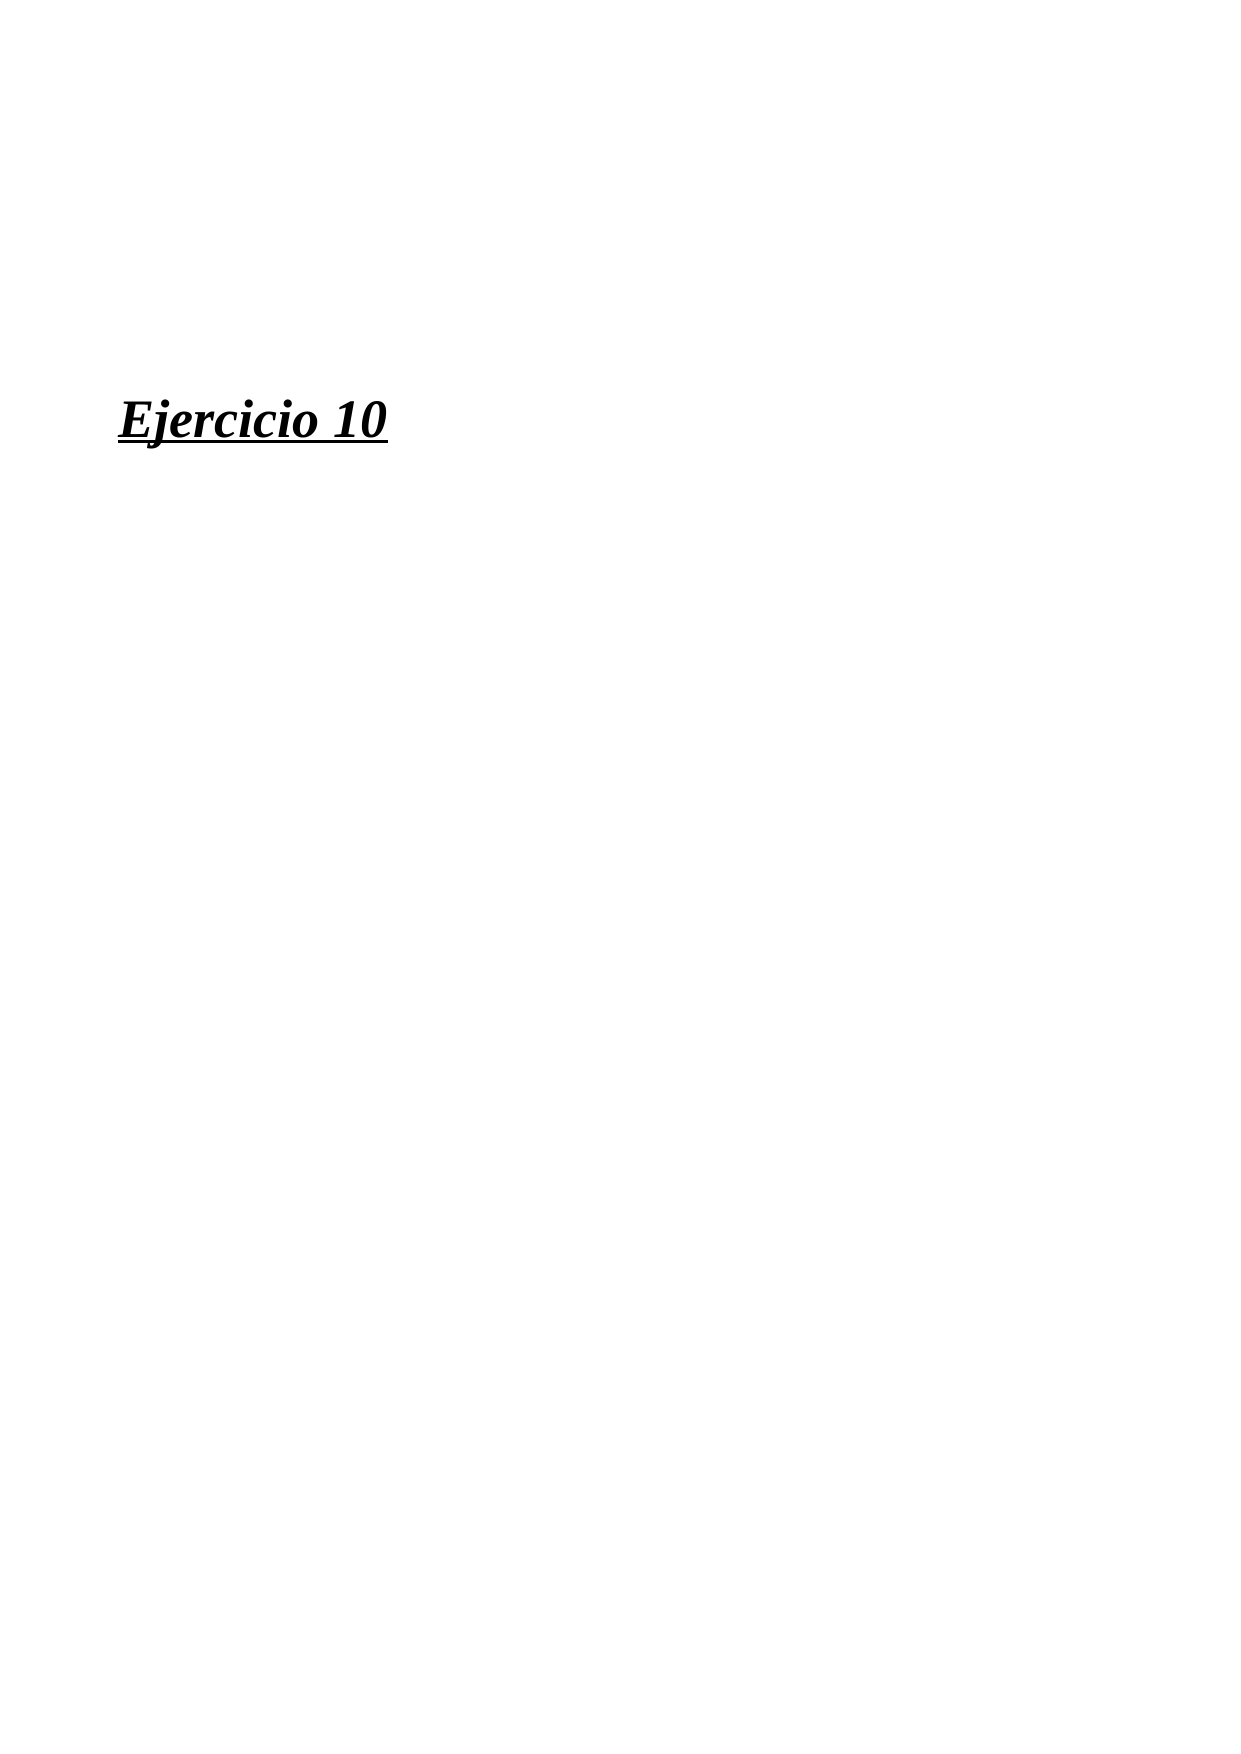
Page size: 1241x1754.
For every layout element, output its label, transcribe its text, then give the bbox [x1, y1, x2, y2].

text Ejercicio 10 [118, 386, 1122, 449]
